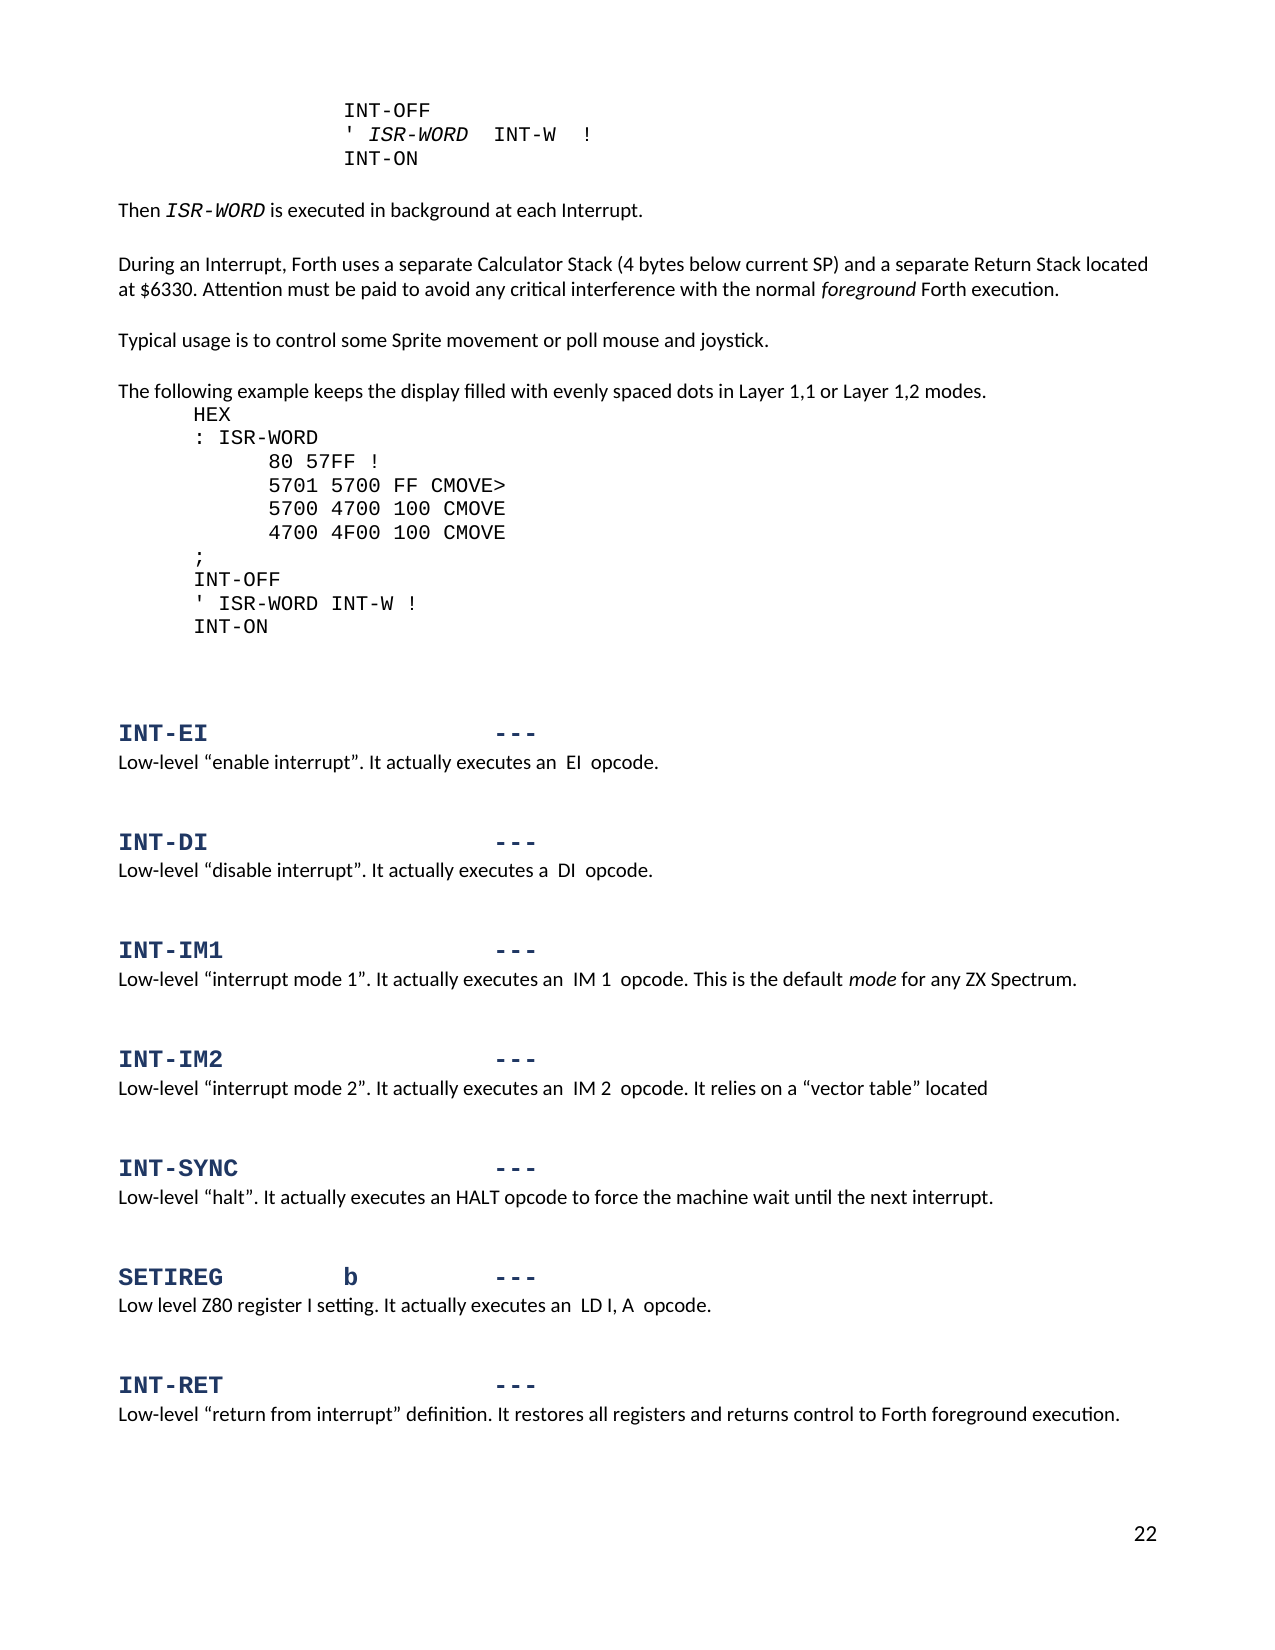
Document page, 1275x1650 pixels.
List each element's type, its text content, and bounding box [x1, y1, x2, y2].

text INT-OFF [118, 100, 1157, 124]
text Low-level “return from interrupt” definition. It restores all registers and returns control to Forth foreground execution. [118, 1401, 1157, 1427]
text ' ISR-WORD INT-W ! [268, 124, 1157, 148]
text INT-OFF [118, 569, 1157, 593]
text HEX [118, 404, 1157, 427]
text Typical usage is to control some Sprite movement or poll mouse and joystick. [118, 327, 1157, 353]
text Low level Z80 register I setting. It actually executes an LD I, A opcode. [118, 1293, 1157, 1318]
subtitle SETIREG b --- [118, 1264, 1157, 1293]
subtitle INT-IM1 --- [118, 938, 1157, 966]
text Low-level “interrupt mode 1”. It actually executes an IM 1 opcode. This is the default mode for any ZX Spectrum. [118, 966, 1157, 992]
text Then ISR-WORD is executed in background at each Interrupt. [118, 197, 1157, 223]
text 80 57FF ! [118, 451, 1157, 475]
text During an Interrupt, Forth uses a separate Calculator Stack (4 bytes below current SP) and a separate Return Stack located at $6330. Attention must be paid to avoid any critical interference with the normal foreground Forth execution. [118, 251, 1157, 302]
text 5701 5700 FF CMOVE> [118, 475, 1157, 498]
text INT-ON [118, 617, 1157, 640]
text : ISR-WORD [118, 427, 1157, 451]
text Low-level “halt”. It actually executes an HALT opcode to force the machine wait until the next interrupt. [118, 1184, 1157, 1209]
subtitle INT-RET --- [118, 1373, 1157, 1401]
text 5700 4700 100 CMOVE [118, 498, 1157, 522]
text The following example keeps the display filled with evenly spaced dots in Layer 1,1 or Layer 1,2 modes. [118, 378, 1157, 404]
text ; [118, 546, 1157, 569]
subtitle INT-EI --- [118, 721, 1157, 749]
text 4700 4F00 100 CMOVE [118, 522, 1157, 546]
subtitle INT-SYNC --- [118, 1156, 1157, 1184]
text INT-ON [118, 148, 1157, 171]
subtitle INT-IM2 --- [118, 1047, 1157, 1075]
text Low-level “enable interrupt”. It actually executes an EI opcode. [118, 749, 1157, 774]
text Low-level “interrupt mode 2”. It actually executes an IM 2 opcode. It relies on a “vector table” located [118, 1075, 1157, 1101]
text ' ISR-WORD INT-W ! [118, 593, 1157, 617]
text Low-level “disable interrupt”. It actually executes a DI opcode. [118, 858, 1157, 883]
subtitle INT-DI --- [118, 829, 1157, 858]
